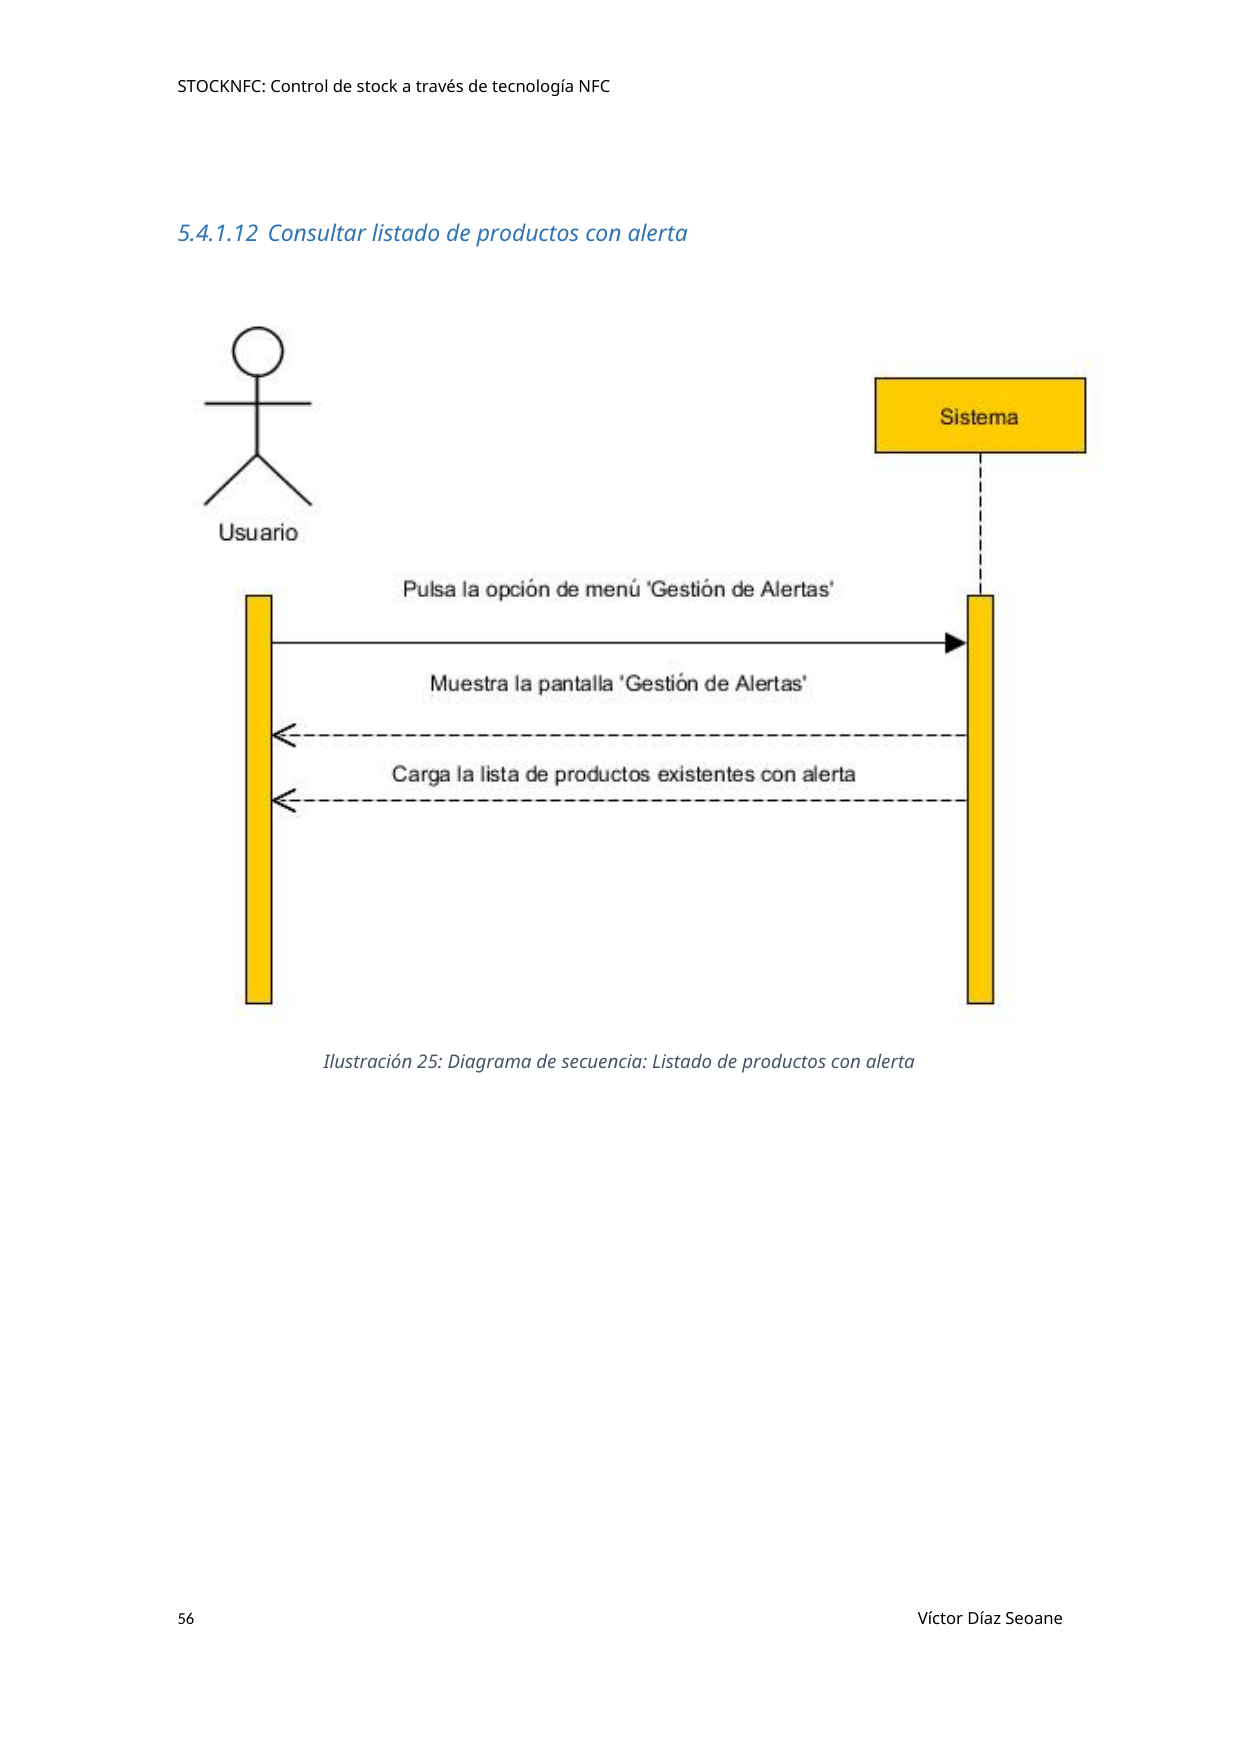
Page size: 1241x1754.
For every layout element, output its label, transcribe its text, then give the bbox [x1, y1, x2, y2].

text Ilustración 25: Diagrama de secuencia: Listado de productos con alerta [177, 1049, 1063, 1074]
subtitle Consultar listado de productos con alerta [177, 217, 1063, 249]
